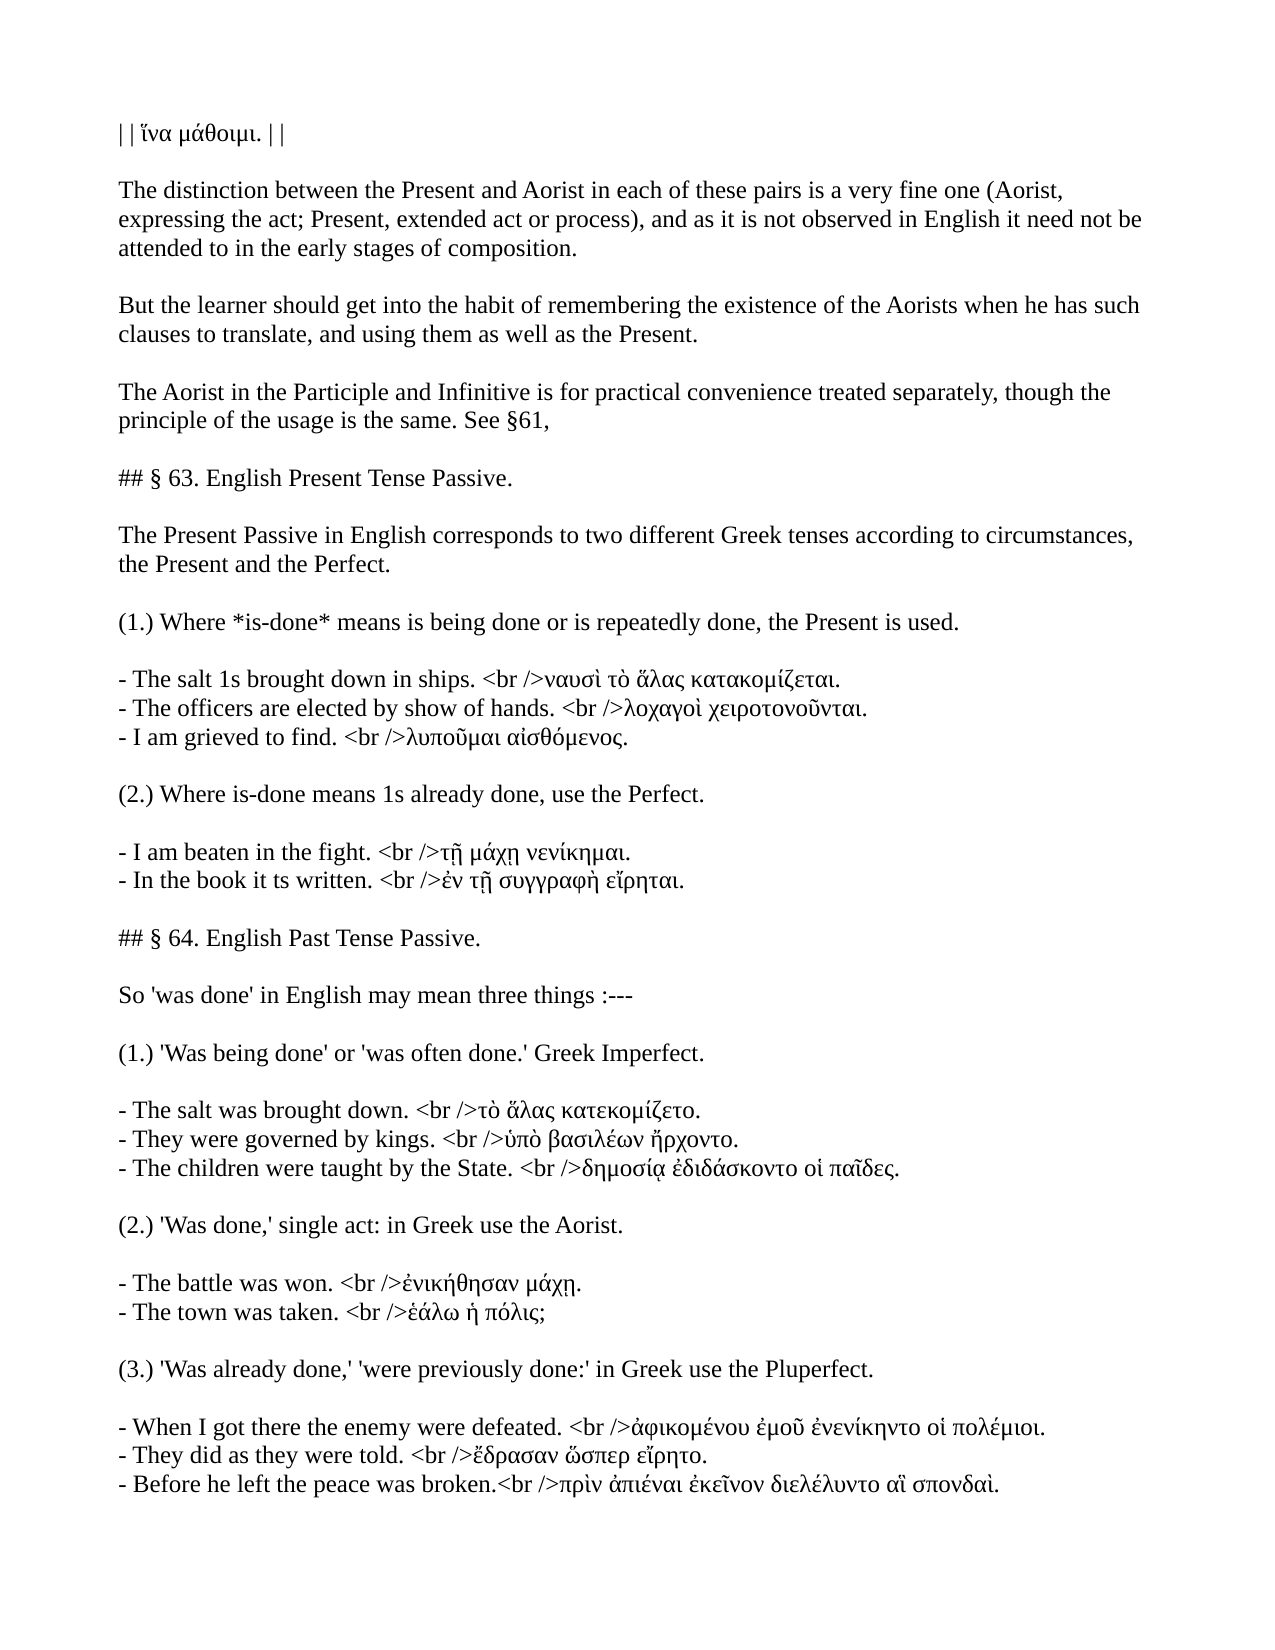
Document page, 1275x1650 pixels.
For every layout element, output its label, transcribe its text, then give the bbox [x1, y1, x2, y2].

text - When I got there the enemy were defeated. <br />ἀφικομένου ἐμοῦ ἐνενίκηντο οἱ πολέμιοι. [118, 1412, 1157, 1441]
text (2.) Where is-done means 1s already done, use the Perfect. [118, 779, 1157, 808]
text ## § 64. English Past Tense Passive. [118, 923, 1157, 952]
text (1.) Where *is-done* means is being done or is repeatedly done, the Present is used. [118, 607, 1157, 636]
text - The officers are elected by show of hands. <br />λοχαγοὶ χειροτονοῦνται. [118, 693, 1157, 722]
text So 'was done' in English may mean three things :--- [118, 981, 1157, 1009]
text (1.) 'Was being done' or 'was often done.' Greek Imperfect. [118, 1038, 1157, 1067]
text - The salt was brought down. <br />τὸ ἅλας κατεκομίζετο. [118, 1096, 1157, 1124]
text The Aorist in the Participle and Infinitive is for practical convenience treated separately, though the principle of the usage is the same. See §61, [118, 377, 1157, 434]
text - The battle was won. <br />ἐνικήθησαν μάχῃ. [118, 1268, 1157, 1297]
text - In the book it ts written. <br />ἐν τῇ συγγραφὴ εἴρηται. [118, 866, 1157, 894]
text - They did as they were told. <br />ἔδρασαν ὥσπερ εἴρητο. [118, 1441, 1157, 1469]
text (2.) 'Was done,' single act: in Greek use the Aorist. [118, 1211, 1157, 1239]
text - The town was taken. <br />ἑάλω ἡ πόλις; [118, 1297, 1157, 1326]
text | | ἵνα μάθοιμι. | | [118, 118, 1157, 147]
text But the learner should get into the habit of remembering the existence of the Aorists when he has such clauses to translate, and using them as well as the Present. [118, 291, 1157, 348]
text The Present Passive in English corresponds to two different Greek tenses according to circumstances, the Present and the Perfect. [118, 521, 1157, 578]
text - The salt 1s brought down in ships. <br />ναυσὶ τὸ ἅλας κατακομίζεται. [118, 664, 1157, 693]
text - They were governed by kings. <br />ὑπὸ βασιλέων ἤρχοντο. [118, 1124, 1157, 1153]
text - I am grieved to find. <br />λυποῦμαι αἰσθόμενος. [118, 722, 1157, 751]
text (3.) 'Was already done,' 'were previously done:' in Greek use the Pluperfect. [118, 1354, 1157, 1383]
text - I am beaten in the fight. <br />τῇ μάχῃ νενίκημαι. [118, 837, 1157, 866]
text - The children were taught by the State. <br />δημοσίᾳ ἐδιδάσκοντο οἱ παῖδες. [118, 1153, 1157, 1182]
text - Before he left the peace was broken.<br />πρὶν ἀπιέναι ἐκεῖνον διελέλυντο αἳ σπονδαὶ. [118, 1469, 1157, 1498]
text ## § 63. English Present Tense Passive. [118, 463, 1157, 492]
text The distinction between the Present and Aorist in each of these pairs is a very fine one (Aorist, expressing the act; Present, extended act or process), and as it is not observed in English it need not be attended to in the early stages of composition. [118, 176, 1157, 262]
